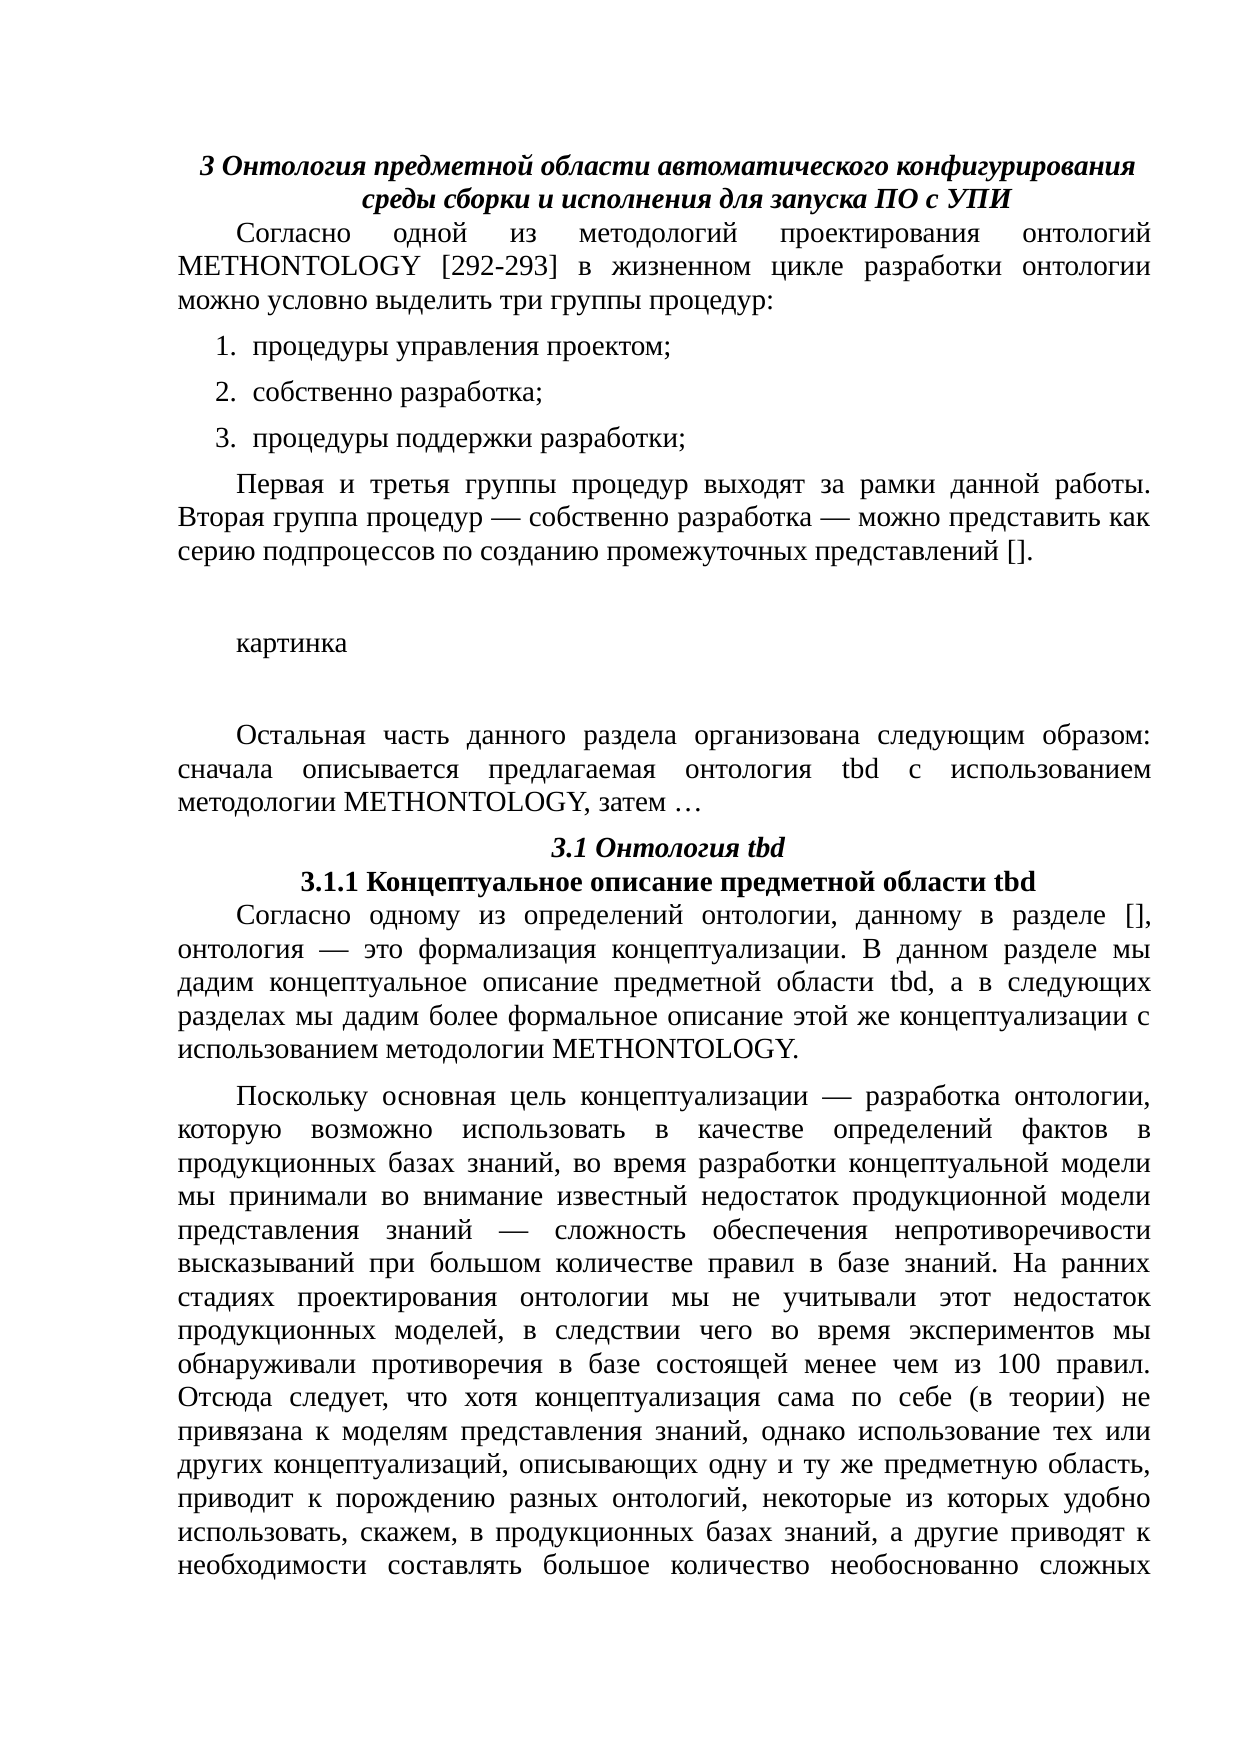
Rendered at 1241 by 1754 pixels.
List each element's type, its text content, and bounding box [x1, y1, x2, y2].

text Согласно одному из определений онтологии, данному в разделе [], онтология — это формализация концептуализации. В данном разделе мы дадим концептуальное описание предметной области tbd, а в следующих разделах мы дадим более формальное описание этой же концептуализации с использованием методологии METHONTOLOGY. [177, 897, 1152, 1065]
text Поскольку основная цель концептуализации — разработка онтологии, которую возможно использовать в качестве определений фактов в продукционных базах знаний, во время разработки концептуальной модели мы принимали во внимание известный недостаток продукционной модели представления знаний — сложность обеспечения непротиворечивости высказываний при большом количестве правил в базе знаний. На ранних стадиях проектирования онтологии мы не учитывали этот недостаток продукционных моделей, в следствии чего во время экспериментов мы обнаруживали противоречия в базе состоящей менее чем из 100 правил. Отсюда следует, что хотя концептуализация сама по себе (в теории) не привязана к моделям представления знаний, однако использование тех или других концептуализаций, описывающих одну и ту же предметную область, приводит к порождению разных онтологий, некоторые из которых удобно использовать, скажем, в продукционных базах знаний, а другие приводят к необходимости составлять большое количество необоснованно сложных [177, 1078, 1152, 1581]
subtitle Онтология tbd [177, 830, 1152, 864]
list собственно разработка; [215, 374, 1152, 407]
subtitle Онтология предметной области автоматического конфигурирования среды сборки и исполнения для запуска ПО с УПИ [177, 148, 1152, 215]
subtitle Концептуальное описание предметной области tbd [177, 864, 1152, 897]
list процедуры управления проектом; [215, 328, 1152, 361]
text Остальная часть данного раздела организована следующим образом: сначала описывается предлагаемая онтология tbd с использованием методологии METHONTOLOGY, затем … [177, 717, 1152, 818]
text картинка [177, 625, 1152, 659]
text Первая и третья группы процедур выходят за рамки данной работы. Вторая группа процедур — собственно разработка — можно представить как серию подпроцессов по созданию промежуточных представлений []. [177, 466, 1152, 567]
text Согласно одной из методологий проектирования онтологий METHONTOLOGY [292-293] в жизненном цикле разработки онтологии можно условно выделить три группы процедур: [177, 215, 1152, 315]
list процедуры поддержки разработки; [215, 420, 1152, 453]
